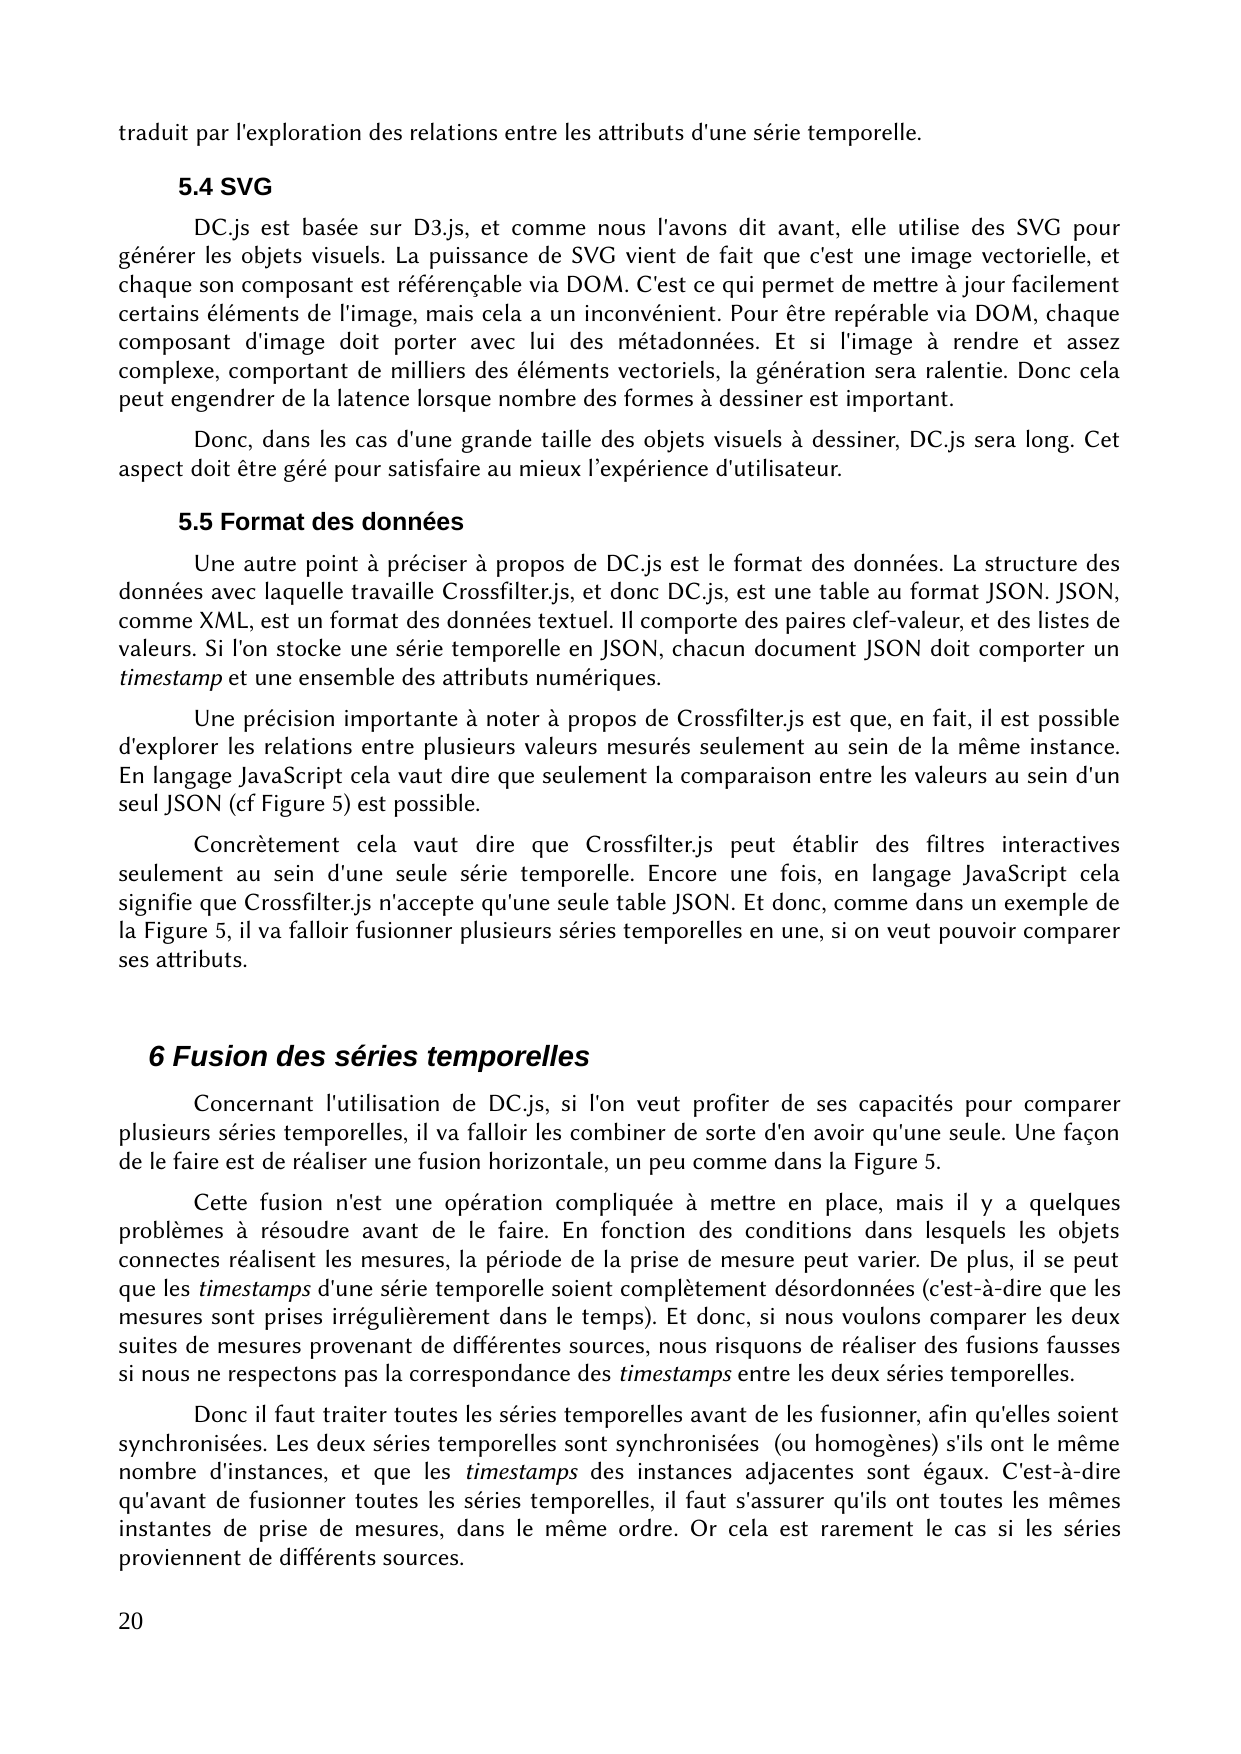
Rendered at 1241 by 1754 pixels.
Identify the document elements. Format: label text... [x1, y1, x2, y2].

text Donc, dans les cas d'une grande taille des objets visuels à dessiner, DC.js sera long. Cet aspect doit être géré pour satisfaire au mieux l’expérience d'utilisateur. [118, 425, 1122, 482]
text Concernant l'utilisation de DC.js, si l'on veut profiter de ses capacités pour comparer plusieurs séries temporelles, il va falloir les combiner de sorte d'en avoir qu'une seule. Une façon de le faire est de réaliser une fusion horizontale, un peu comme dans la Figure 5. [118, 1085, 1122, 1176]
text traduit par l'exploration des relations entre les attributs d'une série temporelle. [118, 118, 1122, 147]
subtitle Format des données [118, 507, 1122, 536]
text Une autre point à préciser à propos de DC.js est le format des données. La structure des données avec laquelle travaille Crossfilter.js, et donc DC.js, est une table au format JSON. JSON, comme XML, est un format des données textuel. Il comporte des paires clef-valeur, et des listes de valeurs. Si l'on stocke une série temporelle en JSON, chacun document JSON doit comporter un timestamp et une ensemble des attributs numériques. [118, 548, 1122, 691]
subtitle SVG [118, 172, 1122, 200]
subtitle Fusion des séries temporelles [118, 1039, 1122, 1073]
text Concrètement cela vaut dire que Crossfilter.js peut établir des filtres interactives seulement au sein d'une seule série temporelle. Encore une fois, en langage JavaScript cela signifie que Crossfilter.js n'accepte qu'une seule table JSON. Et donc, comme dans un exemple de la Figure 5, il va falloir fusionner plusieurs séries temporelles en une, si on veut pouvoir comparer ses attributs. [118, 830, 1122, 973]
text Donc il faut traiter toutes les séries temporelles avant de les fusionner, afin qu'elles soient synchronisées. Les deux séries temporelles sont synchronisées (ou homogènes) s'ils ont le même nombre d'instances, et que les timestamps des instances adjacentes sont égaux. C'est-à-dire qu'avant de fusionner toutes les séries temporelles, il faut s'assurer qu'ils ont toutes les mêmes instantes de prise de mesures, dans le même ordre. Or cela est rarement le cas si les séries proviennent de différents sources. [118, 1400, 1122, 1572]
text Une précision importante à noter à propos de Crossfilter.js est que, en fait, il est possible d'explorer les relations entre plusieurs valeurs mesurés seulement au sein de la même instance. En langage JavaScript cela vaut dire que seulement la comparaison entre les valeurs au sein d'un seul JSON (cf Figure 5) est possible. [118, 704, 1122, 818]
text DC.js est basée sur D3.js, et comme nous l'avons dit avant, elle utilise des SVG pour générer les objets visuels. La puissance de SVG vient de fait que c'est une image vectorielle, et chaque son composant est référençable via DOM. C'est ce qui permet de mettre à jour facilement certains éléments de l'image, mais cela a un inconvénient. Pour être repérable via DOM, chaque composant d'image doit porter avec lui des métadonnées. Et si l'image à rendre et assez complexe, comportant de milliers des éléments vectoriels, la génération sera ralentie. Donc cela peut engendrer de la latence lorsque nombre des formes à dessiner est important. [118, 213, 1122, 413]
text Cette fusion n'est une opération compliquée à mettre en place, mais il y a quelques problèmes à résoudre avant de le faire. En fonction des conditions dans lesquels les objets connectes réalisent les mesures, la période de la prise de mesure peut varier. De plus, il se peut que les timestamps d'une série temporelle soient complètement désordonnées (c'est-à-dire que les mesures sont prises irrégulièrement dans le temps). Et donc, si nous voulons comparer les deux suites de mesures provenant de différentes sources, nous risquons de réaliser des fusions fausses si nous ne respectons pas la correspondance des timestamps entre les deux séries temporelles. [118, 1188, 1122, 1388]
